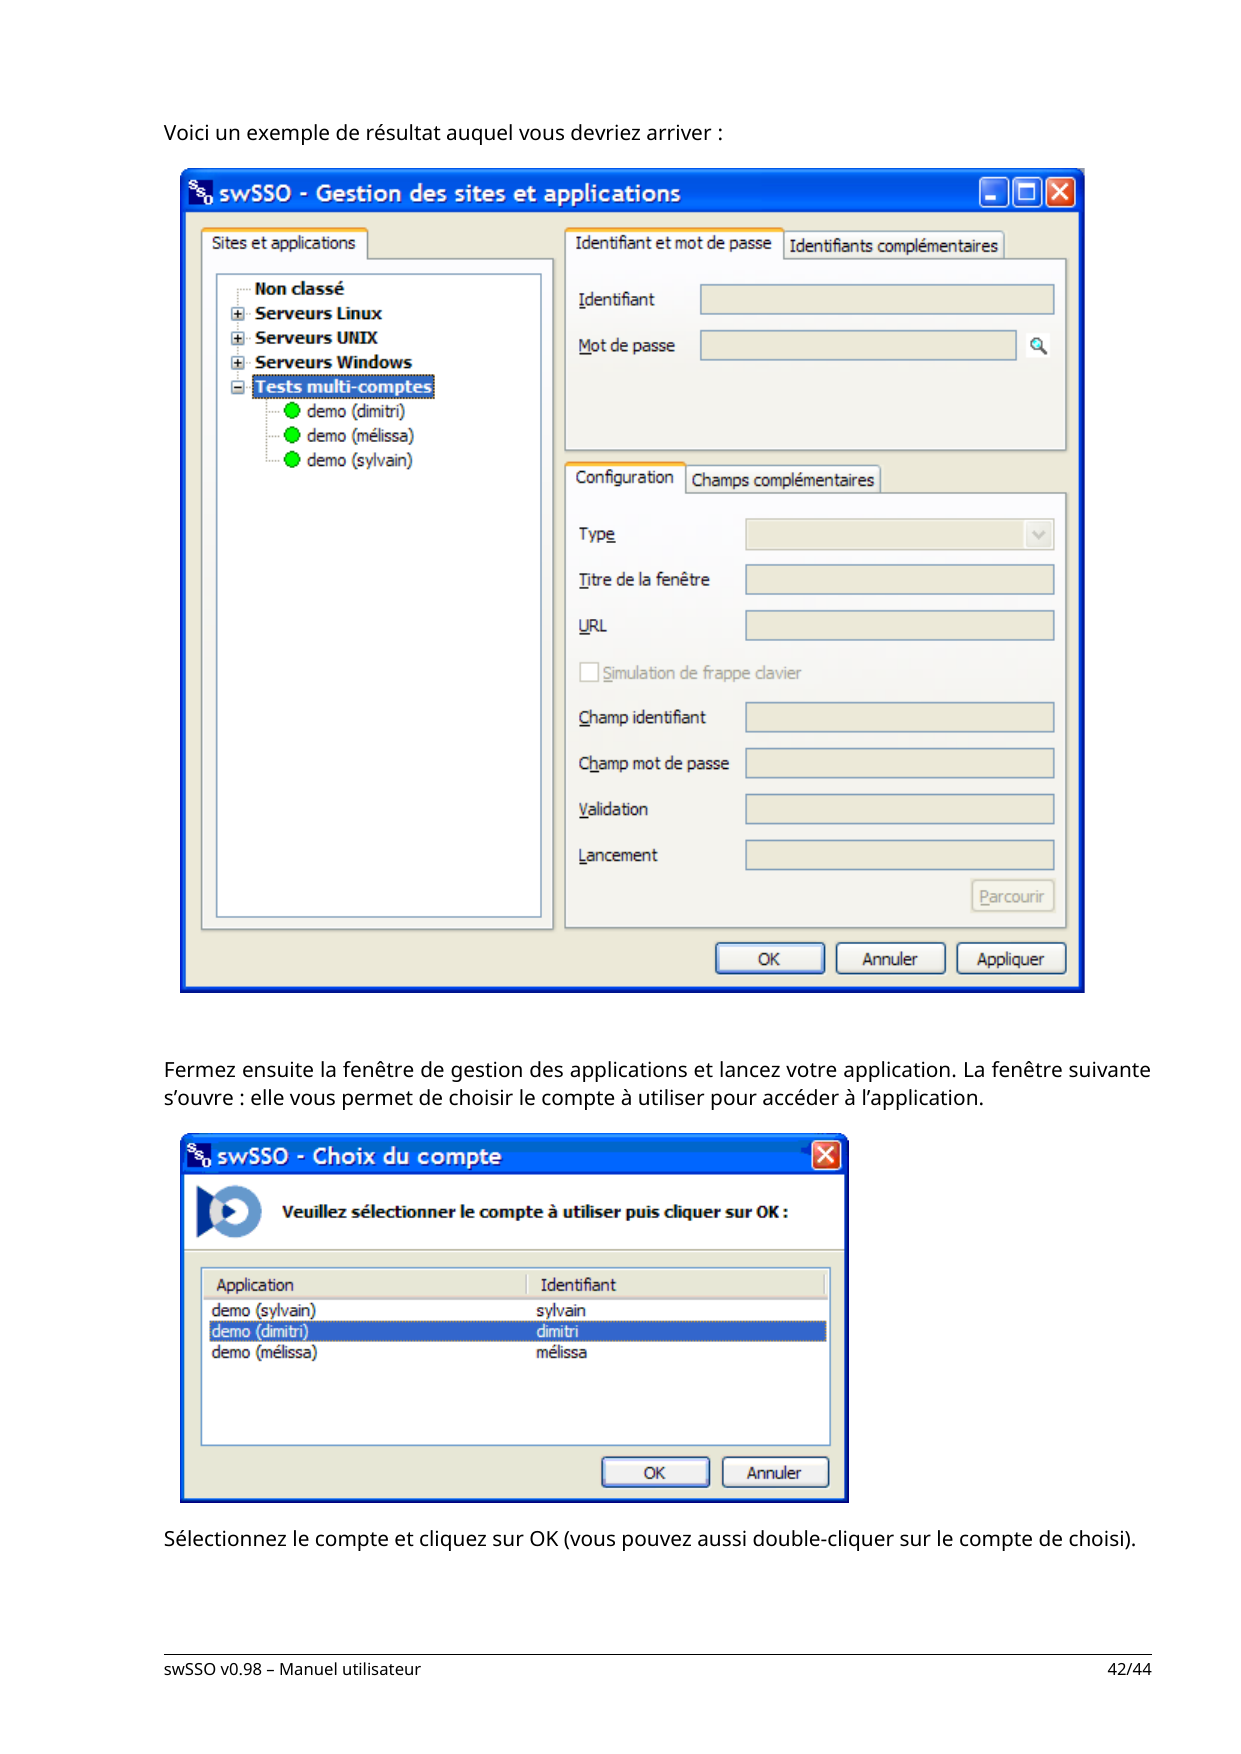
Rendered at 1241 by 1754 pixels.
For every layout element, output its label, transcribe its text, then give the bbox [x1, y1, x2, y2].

text Sélectionnez le compte et cliquez sur OK (vous pouvez aussi double-cliquer sur le compte de choisi). [164, 1524, 1152, 1553]
text Voici un exemple de résultat auquel vous devriez arriver : [164, 118, 1152, 147]
picture [180, 168, 1085, 993]
picture [180, 1133, 849, 1503]
text Fermez ensuite la fenêtre de gestion des applications et lancez votre application. La fenêtre suivante s’ouvre : elle vous permet de choisir le compte à utiliser pour accéder à l’application. [164, 1055, 1152, 1112]
